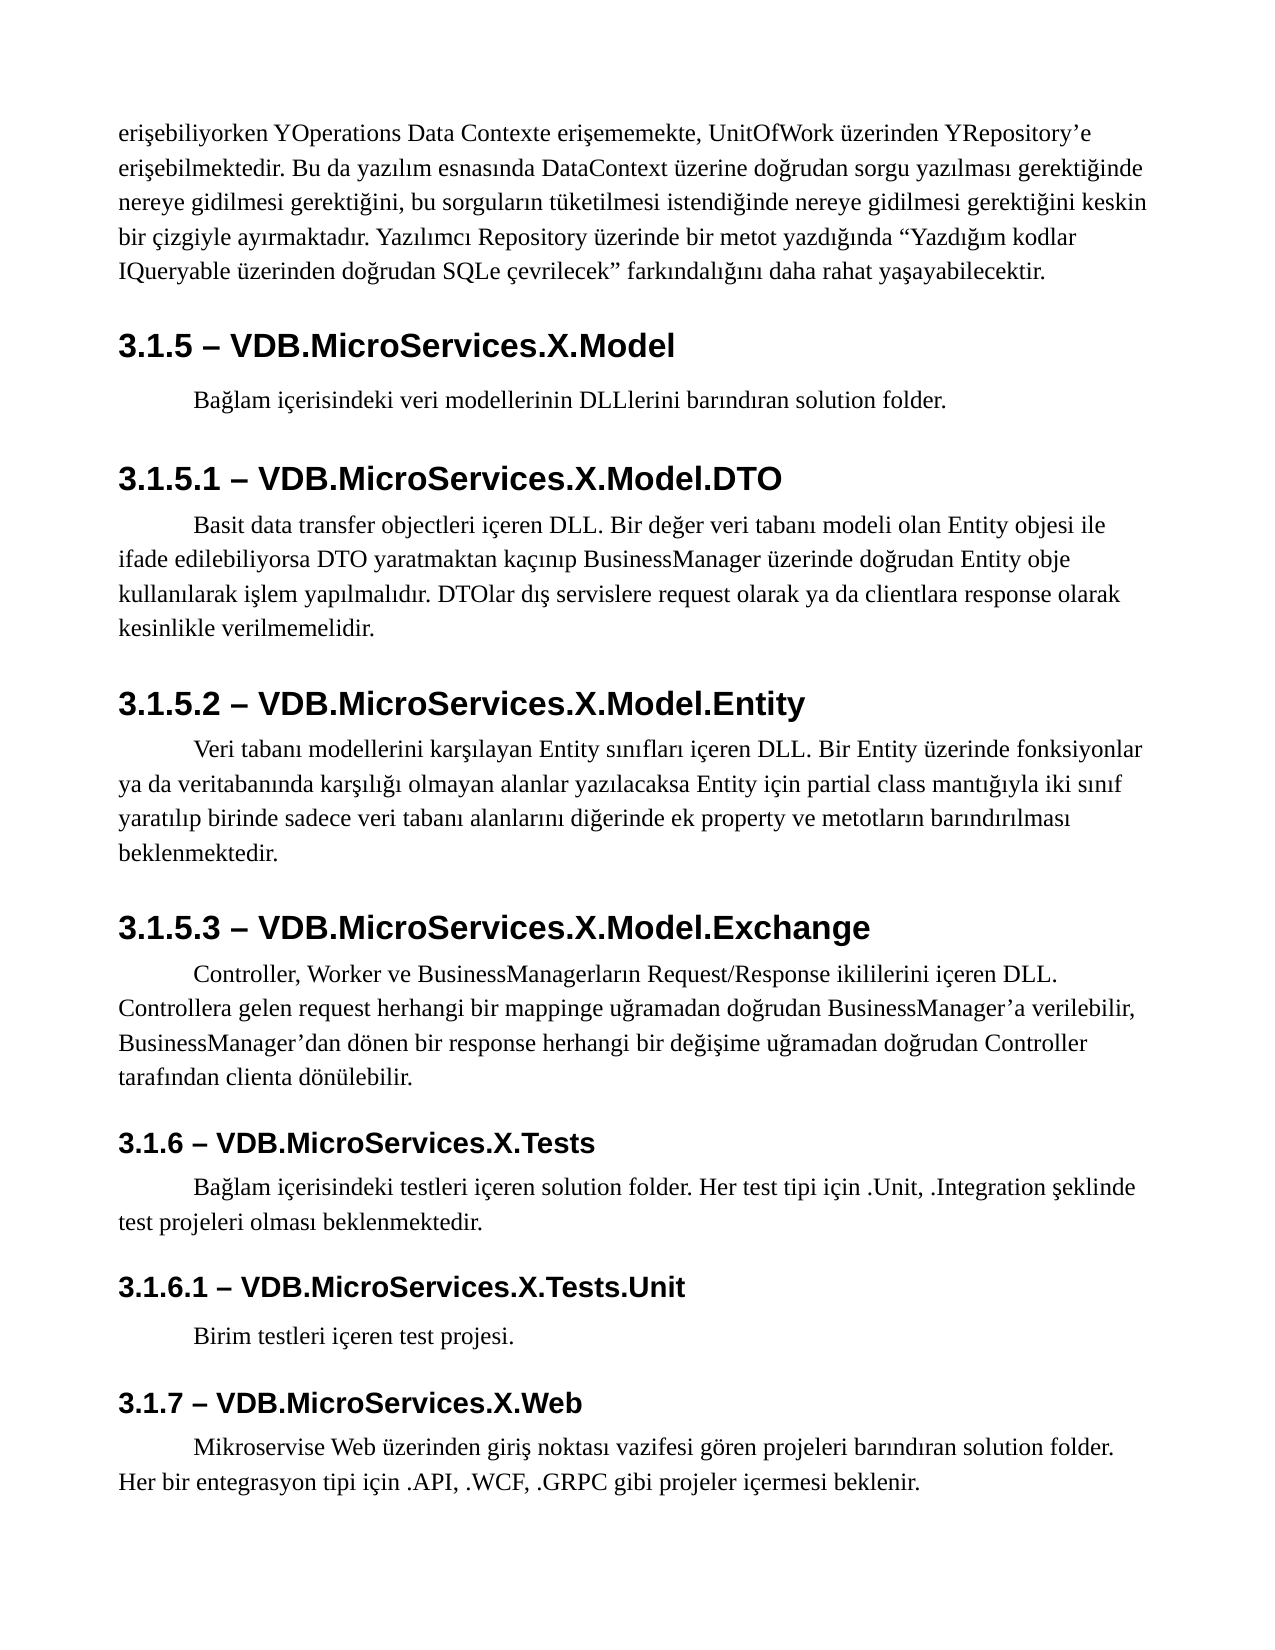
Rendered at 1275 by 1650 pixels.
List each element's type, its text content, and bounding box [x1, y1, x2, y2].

subtitle 3.1.5.1 – VDB.MicroServices.X.Model.DTO [118, 459, 1157, 497]
subtitle 3.1.5.3 – VDB.MicroServices.X.Model.Exchange [118, 908, 1157, 946]
subtitle 3.1.5 – VDB.MicroServices.X.Model [118, 326, 1157, 364]
subtitle 3.1.5.2 – VDB.MicroServices.X.Model.Entity [118, 683, 1157, 722]
text Bağlam içerisindeki testleri içeren solution folder. Her test tipi için .Unit, .Integration şeklinde test projeleri olması beklenmektedir. [118, 1172, 1157, 1236]
text Basit data transfer objectleri içeren DLL. Bir değer veri tabanı modeli olan Entity objesi ile ifade edilebiliyorsa DTO yaratmaktan kaçınıp BusinessManager üzerinde doğrudan Entity obje kullanılarak işlem yapılmalıdır. DTOlar dış servislere request olarak ya da clientlara response olarak kesinlikle verilmemelidir. [118, 510, 1157, 642]
subtitle 3.1.7 – VDB.MicroServices.X.Web [118, 1386, 1157, 1420]
text Controller, Worker ve BusinessManagerların Request/Response ikililerini içeren DLL. Controllera gelen request herhangi bir mappinge uğramadan doğrudan BusinessManager’a verilebilir, BusinessManager’dan dönen bir response herhangi bir değişime uğramadan doğrudan Controller tarafından clienta dönülebilir. [118, 959, 1157, 1091]
text erişebiliyorken YOperations Data Contexte erişememekte, UnitOfWork üzerinden YRepository’e erişebilmektedir. Bu da yazılım esnasında DataContext üzerine doğrudan sorgu yazılması gerektiğinde nereye gidilmesi gerektiğini, bu sorguların tüketilmesi istendiğinde nereye gidilmesi gerektiğini keskin bir çizgiyle ayırmaktadır. Yazılımcı Repository üzerinde bir metot yazdığında “Yazdığım kodlar IQueryable üzerinden doğrudan SQLe çevrilecek” farkındalığını daha rahat yaşayabilecektir. [118, 118, 1157, 285]
text Bağlam içerisindeki veri modellerinin DLLlerini barındıran solution folder. [118, 377, 1157, 416]
subtitle 3.1.6 – VDB.MicroServices.X.Tests [118, 1126, 1157, 1160]
subtitle 3.1.6.1 – VDB.MicroServices.X.Tests.Unit [118, 1270, 1157, 1304]
text Veri tabanı modellerini karşılayan Entity sınıfları içeren DLL. Bir Entity üzerinde fonksiyonlar ya da veritabanında karşılığı olmayan alanlar yazılacaksa Entity için partial class mantığıyla iki sınıf yaratılıp birinde sadece veri tabanı alanlarını diğerinde ek property ve metotların barındırılması beklenmektedir. [118, 734, 1157, 867]
text Birim testleri içeren test projesi. [118, 1317, 1157, 1350]
text Mikroservise Web üzerinden giriş noktası vazifesi gören projeleri barındıran solution folder. Her bir entegrasyon tipi için .API, .WCF, .GRPC gibi projeler içermesi beklenir. [118, 1432, 1157, 1496]
